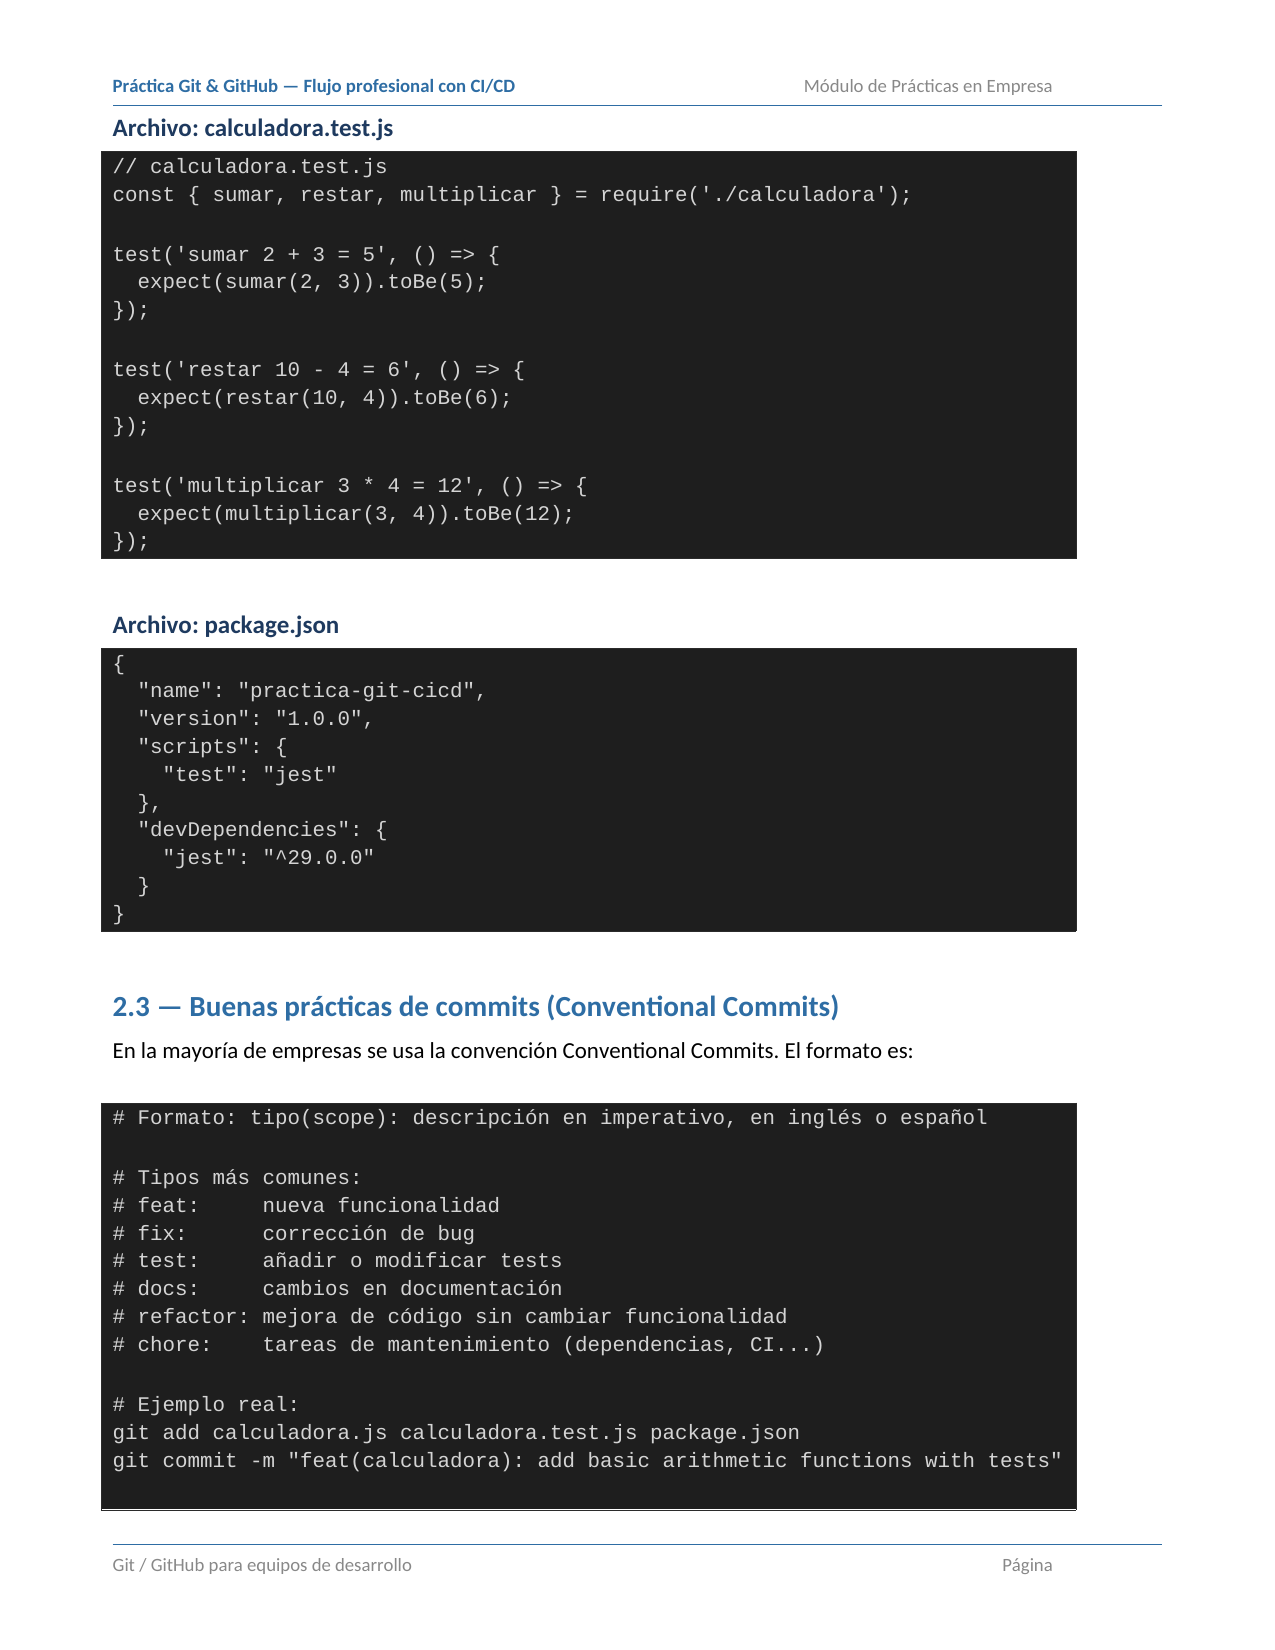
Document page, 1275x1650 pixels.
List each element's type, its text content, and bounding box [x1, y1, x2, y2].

table_header # Formato: tipo(scope): descripción en imperativo, en inglés o español # Tipos más comunes: # feat: nueva funcionalidad # fix: corrección de bug # test: añadir o modificar tests # docs: cambios en documentación # refactor: mejora de código sin cambiar funcionalidad # chore: tareas de mantenimiento (dependencias, CI...) # Ejemplo real: git add calculadora.js calculadora.test.js package.json git commit -m "feat(calculadora): add basic arithmetic functions with tests" [102, 1104, 1076, 1509]
subtitle Archivo: calculadora.test.js [112, 112, 1162, 143]
table_header // calculadora.test.js const { sumar, restar, multiplicar } = require('./calculadora'); test('sumar 2 + 3 = 5', () => { expect(sumar(2, 3)).toBe(5); }); test('restar 10 - 4 = 6', () => { expect(restar(10, 4)).toBe(6); }); test('multiplicar 3 * 4 = 12', () => { expect(multiplicar(3, 4)).toBe(12); }); [102, 152, 1076, 558]
subtitle Archivo: package.json [112, 609, 1162, 640]
subtitle 2.3 — Buenas prácticas de commits (Conventional Commits) [112, 988, 1162, 1024]
table_header { "name": "practica-git-cicd", "version": "1.0.0", "scripts": { "test": "jest" }, "devDependencies": { "jest": "^29.0.0" } } [102, 649, 1076, 931]
text En la mayoría de empresas se usa la convención Conventional Commits. El formato es: [112, 1036, 1162, 1064]
